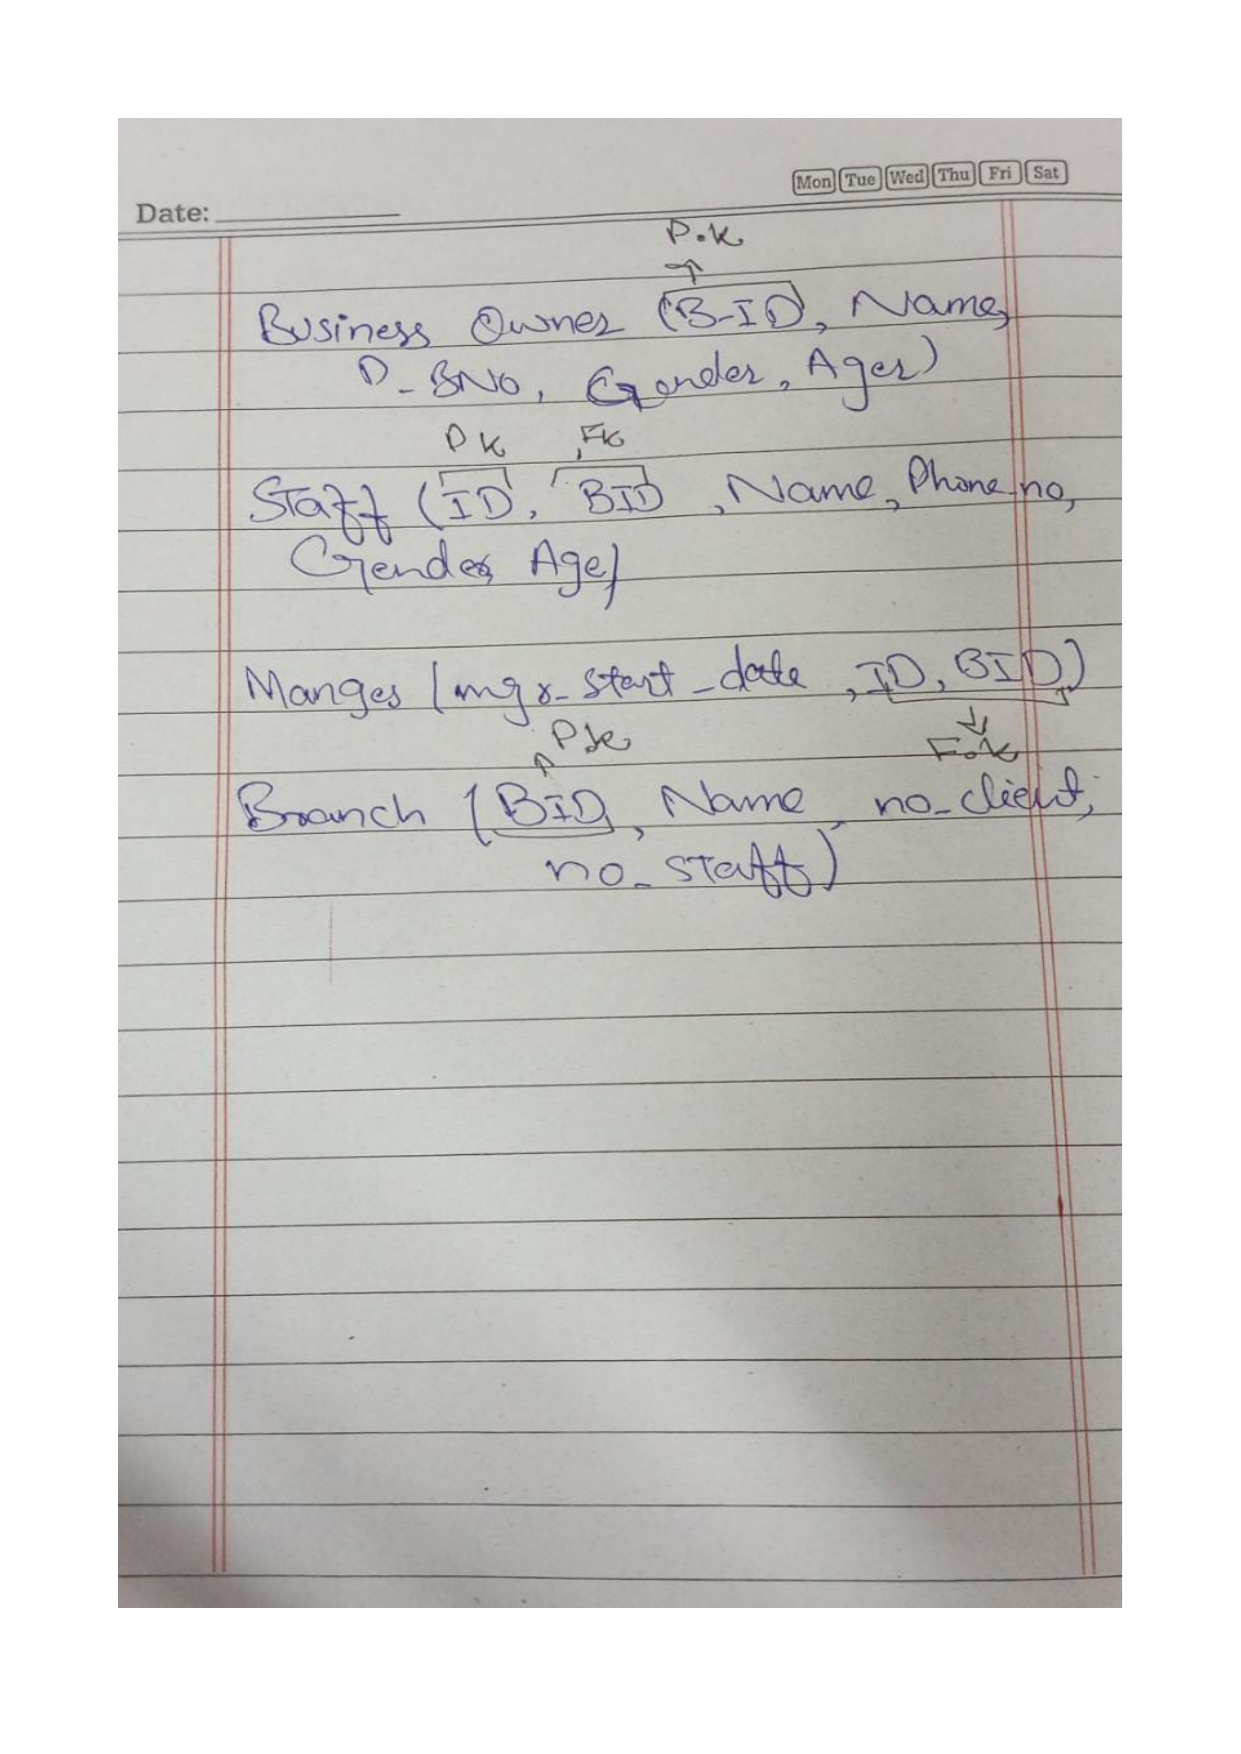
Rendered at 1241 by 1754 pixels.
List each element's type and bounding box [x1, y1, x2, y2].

picture [118, 118, 1123, 1608]
